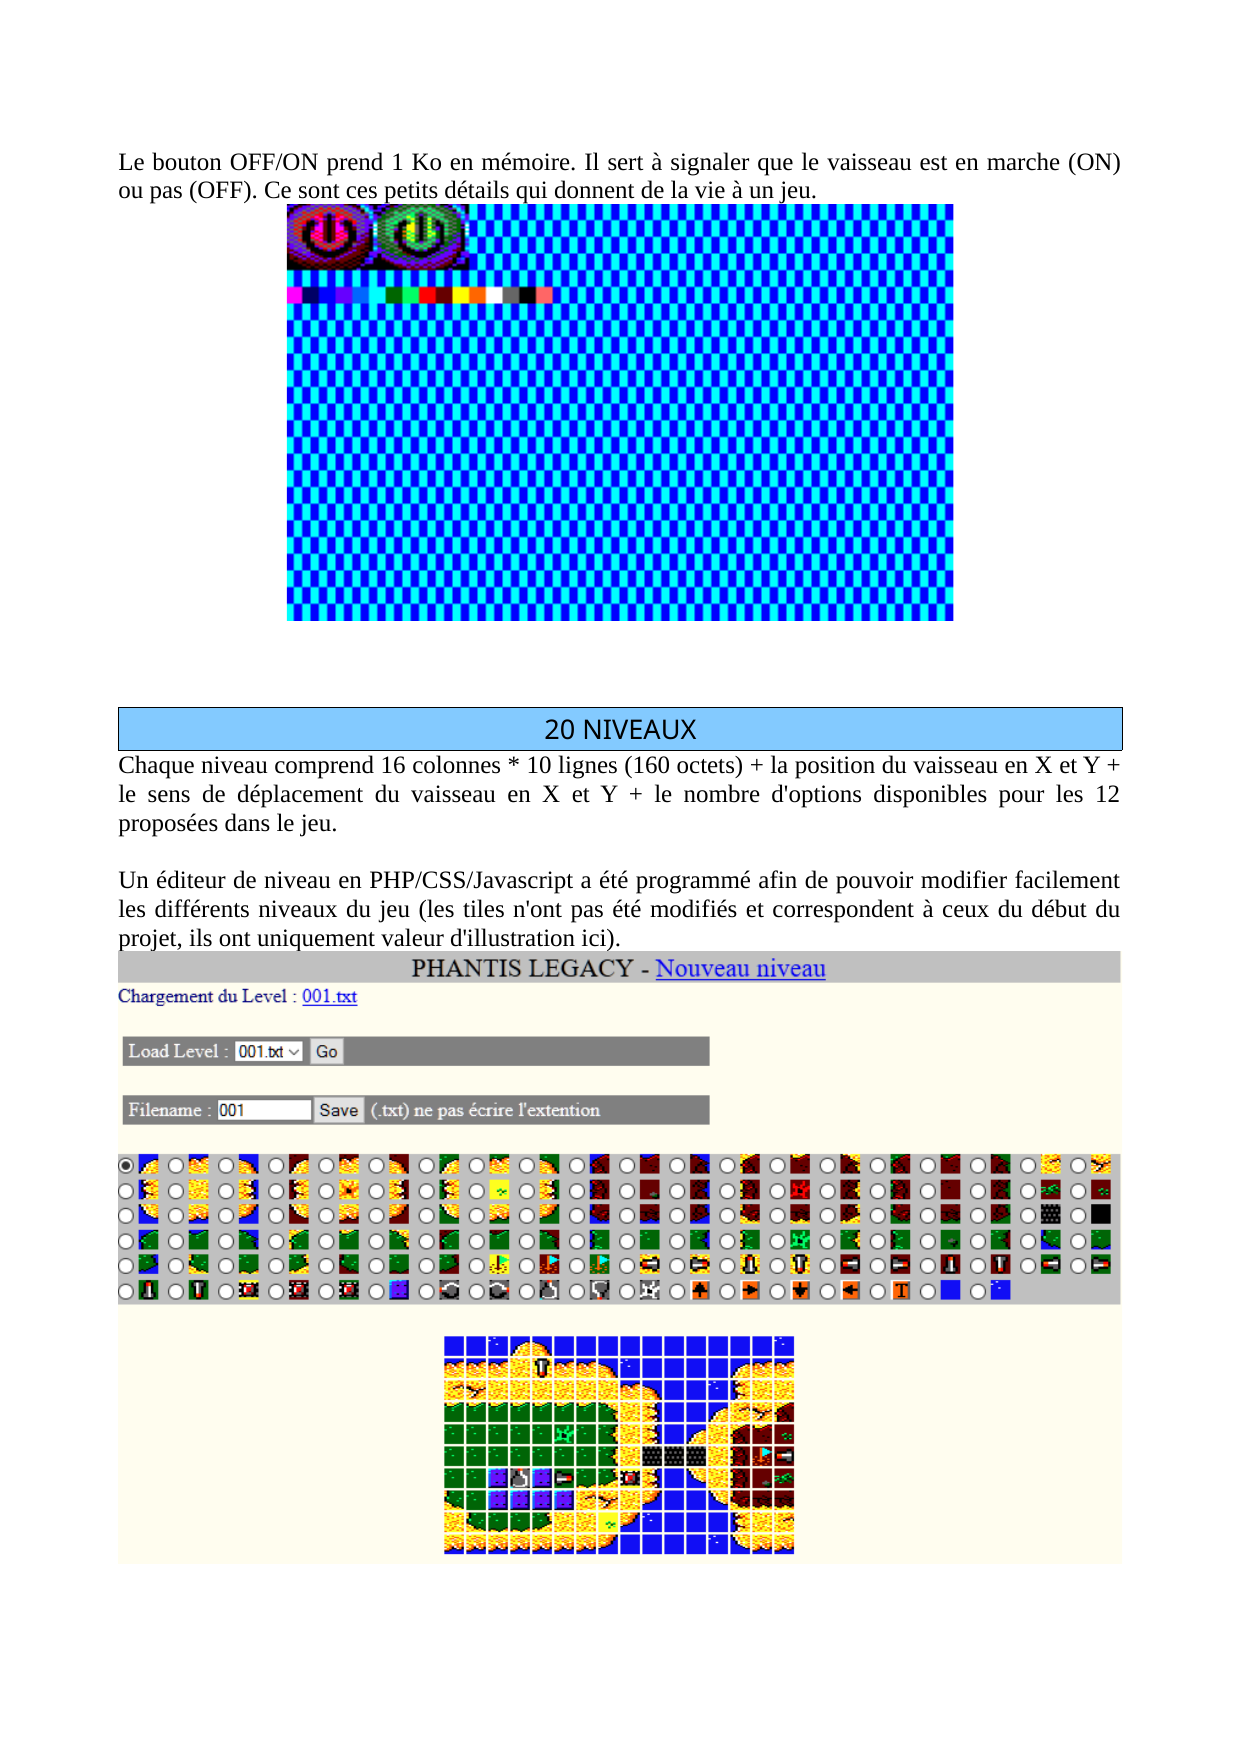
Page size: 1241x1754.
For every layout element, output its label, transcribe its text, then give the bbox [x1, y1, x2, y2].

picture [303, 388, 318, 436]
picture [704, 438, 727, 486]
picture [488, 204, 509, 219]
picture [537, 538, 560, 586]
picture [729, 538, 752, 586]
picture [345, 388, 368, 436]
picture [821, 338, 844, 386]
picture [562, 588, 585, 621]
picture [286, 588, 301, 621]
picture [654, 488, 677, 536]
picture [395, 388, 418, 436]
picture [612, 204, 635, 219]
picture [679, 338, 702, 386]
picture [637, 538, 652, 586]
picture [704, 538, 727, 586]
picture [512, 438, 535, 486]
picture [537, 588, 560, 621]
picture [946, 204, 954, 219]
picture [587, 438, 610, 486]
picture [946, 589, 954, 621]
picture [946, 438, 954, 486]
picture [946, 538, 954, 586]
picture [754, 388, 777, 436]
picture [729, 288, 752, 336]
picture [779, 438, 802, 486]
picture [420, 388, 443, 436]
picture [512, 538, 535, 586]
picture [922, 204, 943, 219]
picture [871, 388, 894, 436]
picture [512, 204, 535, 219]
picture [846, 538, 869, 586]
picture [420, 488, 443, 536]
picture [370, 438, 393, 486]
picture [286, 204, 560, 336]
picture [562, 221, 585, 286]
picture [779, 288, 802, 336]
picture [704, 288, 727, 336]
picture [612, 288, 635, 336]
picture [562, 288, 585, 336]
picture [754, 288, 777, 336]
picture [946, 389, 954, 435]
picture [779, 538, 802, 586]
picture [320, 338, 343, 386]
picture [286, 538, 301, 586]
picture [846, 388, 869, 436]
picture [537, 388, 560, 436]
picture [487, 388, 510, 436]
picture [896, 221, 919, 286]
picture [445, 388, 468, 436]
picture [286, 388, 301, 436]
picture [587, 588, 610, 621]
picture [562, 338, 585, 386]
picture [637, 488, 652, 536]
picture [286, 438, 301, 486]
picture [704, 488, 727, 536]
picture [637, 288, 652, 336]
picture [370, 538, 393, 586]
picture [896, 438, 919, 486]
picture [286, 338, 301, 386]
picture [637, 438, 652, 486]
picture [846, 221, 869, 286]
picture [921, 588, 944, 621]
picture [871, 438, 894, 486]
picture [512, 588, 535, 621]
picture [345, 588, 368, 621]
picture [921, 438, 944, 486]
picture [612, 488, 635, 536]
picture [846, 488, 869, 536]
picture [637, 221, 652, 286]
picture [846, 338, 869, 386]
picture [821, 588, 844, 621]
picture [303, 488, 318, 536]
picture [729, 388, 752, 436]
picture [804, 488, 819, 536]
picture [537, 438, 560, 486]
picture [804, 221, 819, 286]
picture [871, 338, 894, 386]
picture [445, 588, 468, 621]
picture [612, 538, 635, 586]
picture [729, 221, 752, 286]
picture [470, 438, 485, 486]
picture [804, 338, 819, 386]
picture [679, 438, 702, 486]
picture [846, 588, 869, 621]
picture [921, 221, 944, 286]
picture [537, 488, 560, 536]
picture [896, 288, 919, 336]
picture [654, 288, 677, 336]
picture [779, 588, 802, 621]
picture [370, 488, 393, 536]
picture [370, 588, 393, 621]
picture [303, 438, 318, 486]
picture [946, 238, 954, 286]
picture [320, 388, 343, 436]
picture [896, 338, 919, 386]
picture [871, 221, 894, 286]
picture [704, 221, 727, 286]
picture [779, 388, 802, 436]
picture [921, 288, 944, 336]
picture [445, 488, 468, 536]
picture [921, 388, 944, 436]
picture [896, 488, 919, 536]
picture [470, 488, 485, 536]
picture [303, 538, 318, 586]
picture [395, 588, 418, 621]
picture [822, 204, 843, 219]
picture [821, 221, 844, 286]
picture [587, 388, 610, 436]
picture [612, 388, 635, 436]
picture [654, 338, 677, 386]
picture [655, 204, 676, 219]
picture [612, 221, 635, 286]
picture [588, 204, 609, 219]
picture [871, 488, 894, 536]
picture [872, 204, 893, 219]
picture [654, 538, 677, 586]
picture [755, 204, 776, 219]
picture [562, 538, 585, 586]
picture [805, 204, 819, 219]
picture [320, 538, 343, 586]
picture [729, 338, 752, 386]
picture [921, 338, 944, 386]
picture [654, 438, 677, 486]
picture [679, 288, 702, 336]
picture [846, 438, 869, 486]
picture [821, 438, 844, 486]
picture [679, 388, 702, 436]
picture [470, 388, 485, 436]
picture [947, 222, 954, 235]
picture [846, 204, 869, 219]
picture [612, 588, 635, 621]
picture [729, 588, 752, 621]
picture [637, 338, 652, 386]
picture [946, 338, 954, 386]
picture [754, 438, 777, 486]
picture [537, 338, 560, 386]
picture [345, 338, 368, 386]
picture [512, 388, 535, 436]
picture [637, 388, 652, 436]
picture [896, 388, 919, 436]
picture [345, 488, 368, 536]
picture [420, 338, 443, 386]
picture [118, 951, 1123, 1564]
picture [821, 288, 844, 336]
picture [370, 388, 393, 436]
picture [487, 588, 510, 621]
picture [804, 538, 819, 586]
picture [896, 204, 919, 219]
picture [821, 488, 844, 536]
picture [286, 488, 301, 536]
picture [779, 338, 802, 386]
picture [562, 438, 585, 486]
picture [804, 438, 819, 486]
picture [487, 488, 510, 536]
picture [754, 221, 777, 286]
picture [487, 538, 510, 586]
picture [587, 488, 610, 536]
picture [612, 438, 635, 486]
picture [587, 288, 610, 336]
picture [779, 488, 802, 536]
text Le bouton OFF/ON prend 1 Ko en mémoire. Il sert à signaler que le vaisseau est en marche (ON) ou pas (OFF). Ce sont ces petits détails qui donnent de la vie à un jeu. [118, 147, 1122, 204]
picture [395, 338, 418, 386]
picture [320, 588, 343, 621]
picture [804, 388, 819, 436]
picture [562, 204, 585, 219]
picture [562, 488, 585, 536]
picture [679, 221, 702, 286]
picture [679, 588, 702, 621]
picture [896, 538, 919, 586]
picture [921, 488, 944, 536]
picture [637, 588, 652, 621]
picture [729, 438, 752, 486]
picture [679, 204, 702, 219]
picture [804, 288, 819, 336]
picture [395, 438, 418, 486]
picture [946, 289, 954, 335]
picture [754, 488, 777, 536]
picture [538, 204, 559, 219]
picture [470, 338, 485, 386]
picture [445, 338, 468, 386]
text Un éditeur de niveau en PHP/CSS/Javascript a été programmé afin de pouvoir modifier facilement les différents niveaux du jeu (les tiles n'ont pas été modifiés et correspondent à ceux du début du projet, ils ont uniquement valeur d'illustration ici). [118, 865, 1122, 951]
picture [921, 538, 944, 586]
picture [846, 288, 869, 336]
picture [445, 438, 468, 486]
picture [679, 538, 702, 586]
picture [779, 204, 802, 219]
picture [821, 388, 844, 436]
picture [420, 588, 443, 621]
picture [704, 338, 727, 386]
picture [487, 438, 510, 486]
picture [320, 488, 343, 536]
picture [395, 488, 418, 536]
picture [345, 538, 368, 586]
picture [704, 388, 727, 436]
picture [871, 588, 894, 621]
picture [612, 338, 635, 386]
picture [512, 488, 535, 536]
picture [420, 538, 443, 586]
picture [946, 489, 954, 535]
picture [345, 438, 368, 486]
picture [395, 538, 418, 586]
picture [679, 488, 702, 536]
picture [754, 588, 777, 621]
picture [654, 588, 677, 621]
picture [512, 338, 535, 386]
picture [779, 221, 802, 286]
picture [804, 588, 819, 621]
picture [654, 388, 677, 436]
picture [821, 538, 844, 586]
picture [638, 204, 652, 219]
picture [754, 338, 777, 386]
picture [562, 388, 585, 436]
picture [487, 338, 510, 386]
picture [705, 204, 726, 219]
picture [754, 538, 777, 586]
picture [320, 438, 343, 486]
text Chaque niveau comprend 16 colonnes * 10 lignes (160 octets) + la position du vaisseau en X et Y + le sens de déplacement du vaisseau en X et Y + le nombre d'options disponibles pour les 12 proposées dans le jeu. [118, 751, 1122, 836]
picture [896, 588, 919, 621]
picture [729, 488, 752, 536]
picture [704, 588, 727, 621]
picture [303, 338, 318, 386]
picture [871, 288, 894, 336]
picture [445, 538, 468, 586]
picture [303, 588, 318, 621]
text 20 NIVEAUX [119, 708, 1122, 750]
picture [587, 338, 610, 386]
picture [587, 221, 610, 286]
picture [470, 588, 485, 621]
picture [729, 204, 752, 219]
picture [654, 221, 677, 286]
picture [370, 338, 393, 386]
picture [470, 538, 485, 586]
picture [871, 538, 894, 586]
picture [587, 538, 610, 586]
picture [420, 438, 443, 486]
